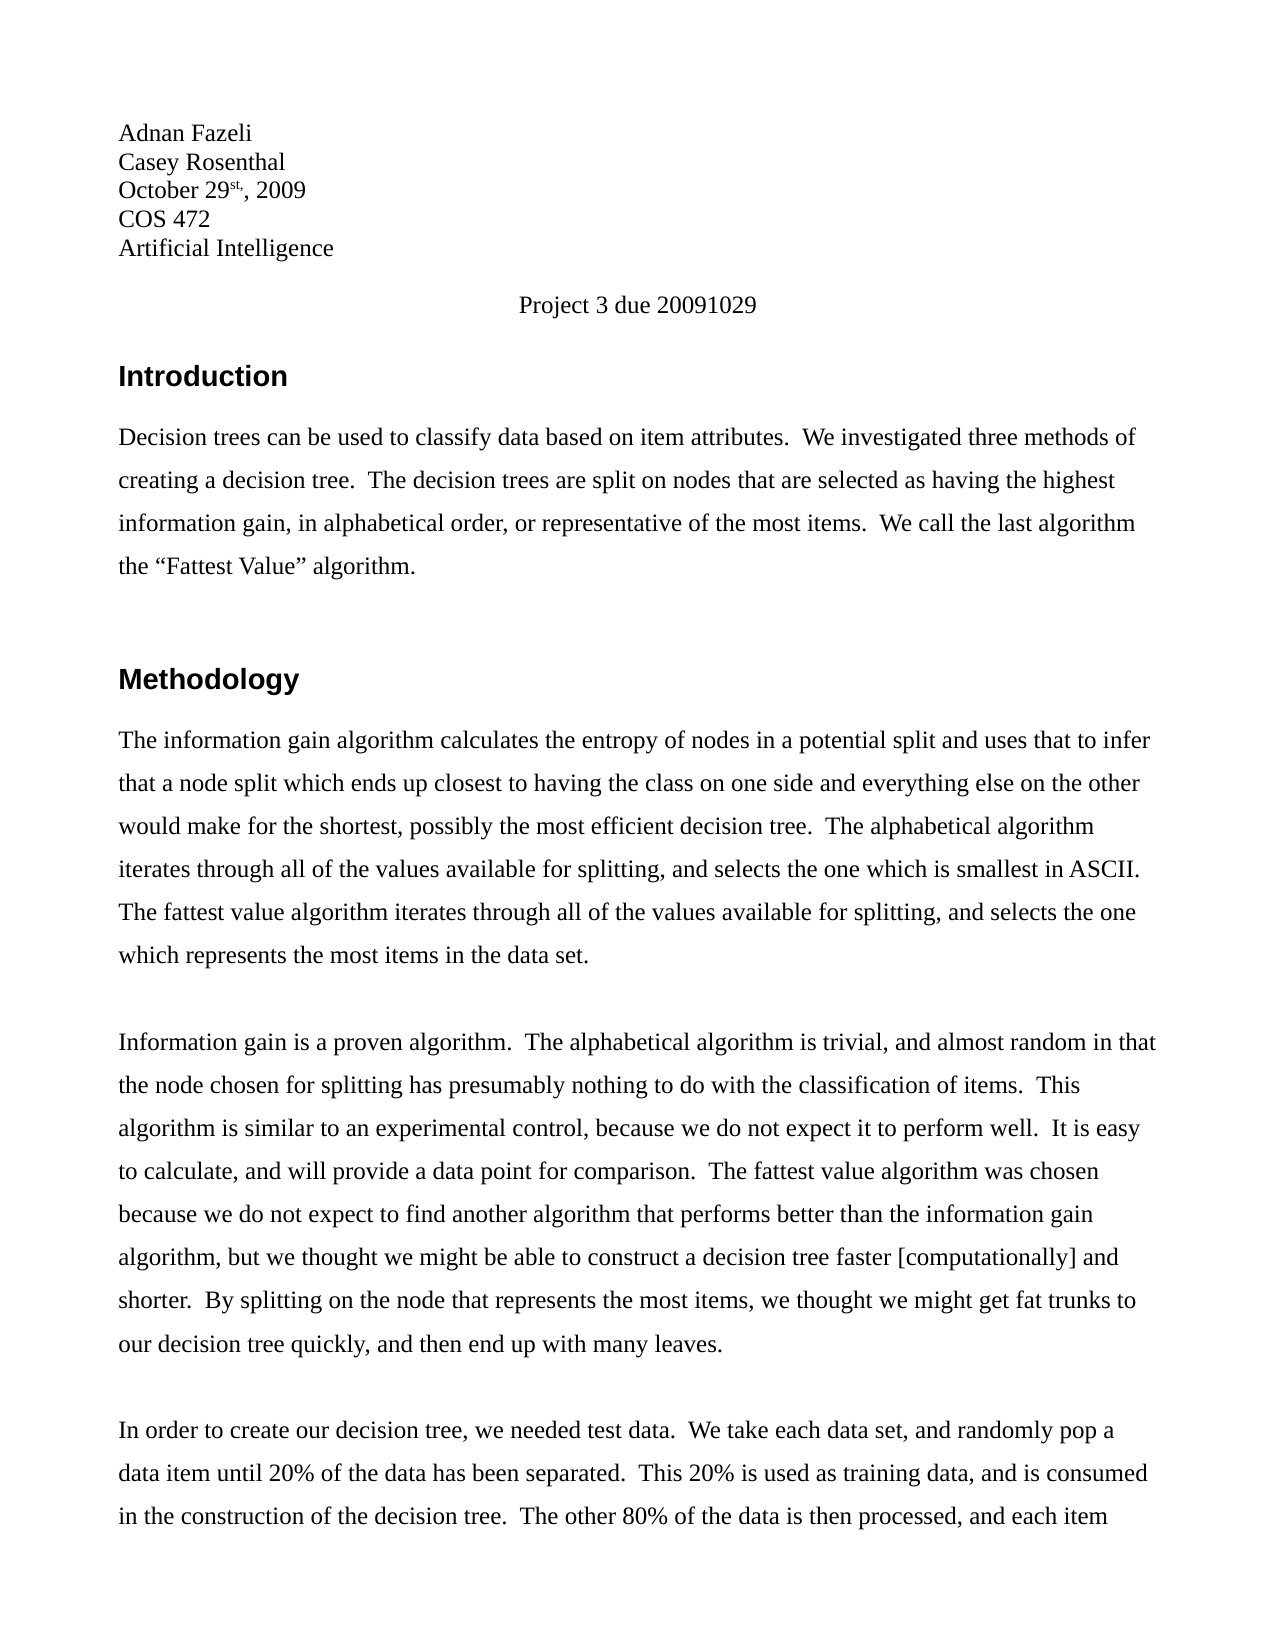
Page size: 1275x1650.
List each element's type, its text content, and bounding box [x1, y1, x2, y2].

text The information gain algorithm calculates the entropy of nodes in a potential split and uses that to infer that a node split which ends up closest to having the class on one side and everything else on the other would make for the shortest, possibly the most efficient decision tree. The alphabetical algorithm iterates through all of the values available for splitting, and selects the one which is smallest in ASCII. The fattest value algorithm iterates through all of the values available for splitting, and selects the one which represents the most items in the data set. [118, 725, 1157, 969]
text Decision trees can be used to classify data based on item attributes. We investigated three methods of creating a decision tree. The decision trees are split on nodes that are selected as having the highest information gain, in alphabetical order, or representative of the most items. We call the last algorithm the “Fattest Value” algorithm. [118, 422, 1157, 580]
text Artificial Intelligence [118, 233, 1157, 262]
subtitle Methodology [118, 662, 1157, 696]
text Project 3 due 20091029 [118, 291, 1157, 319]
text Information gain is a proven algorithm. The alphabetical algorithm is trivial, and almost random in that the node chosen for splitting has presumably nothing to do with the classification of items. This algorithm is similar to an experimental control, because we do not expect it to perform well. It is easy to calculate, and will provide a data point for comparison. The fattest value algorithm was chosen because we do not expect to find another algorithm that performs better than the information gain algorithm, but we thought we might be able to construct a decision tree faster [computationally] and shorter. By splitting on the node that represents the most items, we thought we might get fat trunks to our decision tree quickly, and then end up with many leaves. [118, 1027, 1157, 1357]
text Casey Rosenthal [118, 147, 1157, 176]
text COS 472 [118, 204, 1157, 233]
text Adnan Fazeli [118, 118, 1157, 147]
text In order to create our decision tree, we needed test data. We take each data set, and randomly pop a data item until 20% of the data has been separated. This 20% is used as training data, and is consumed in the construction of the decision tree. The other 80% of the data is then processed, and each item [118, 1415, 1157, 1530]
subtitle Introduction [118, 359, 1157, 392]
text October 29st,, 2009 [118, 176, 1157, 204]
